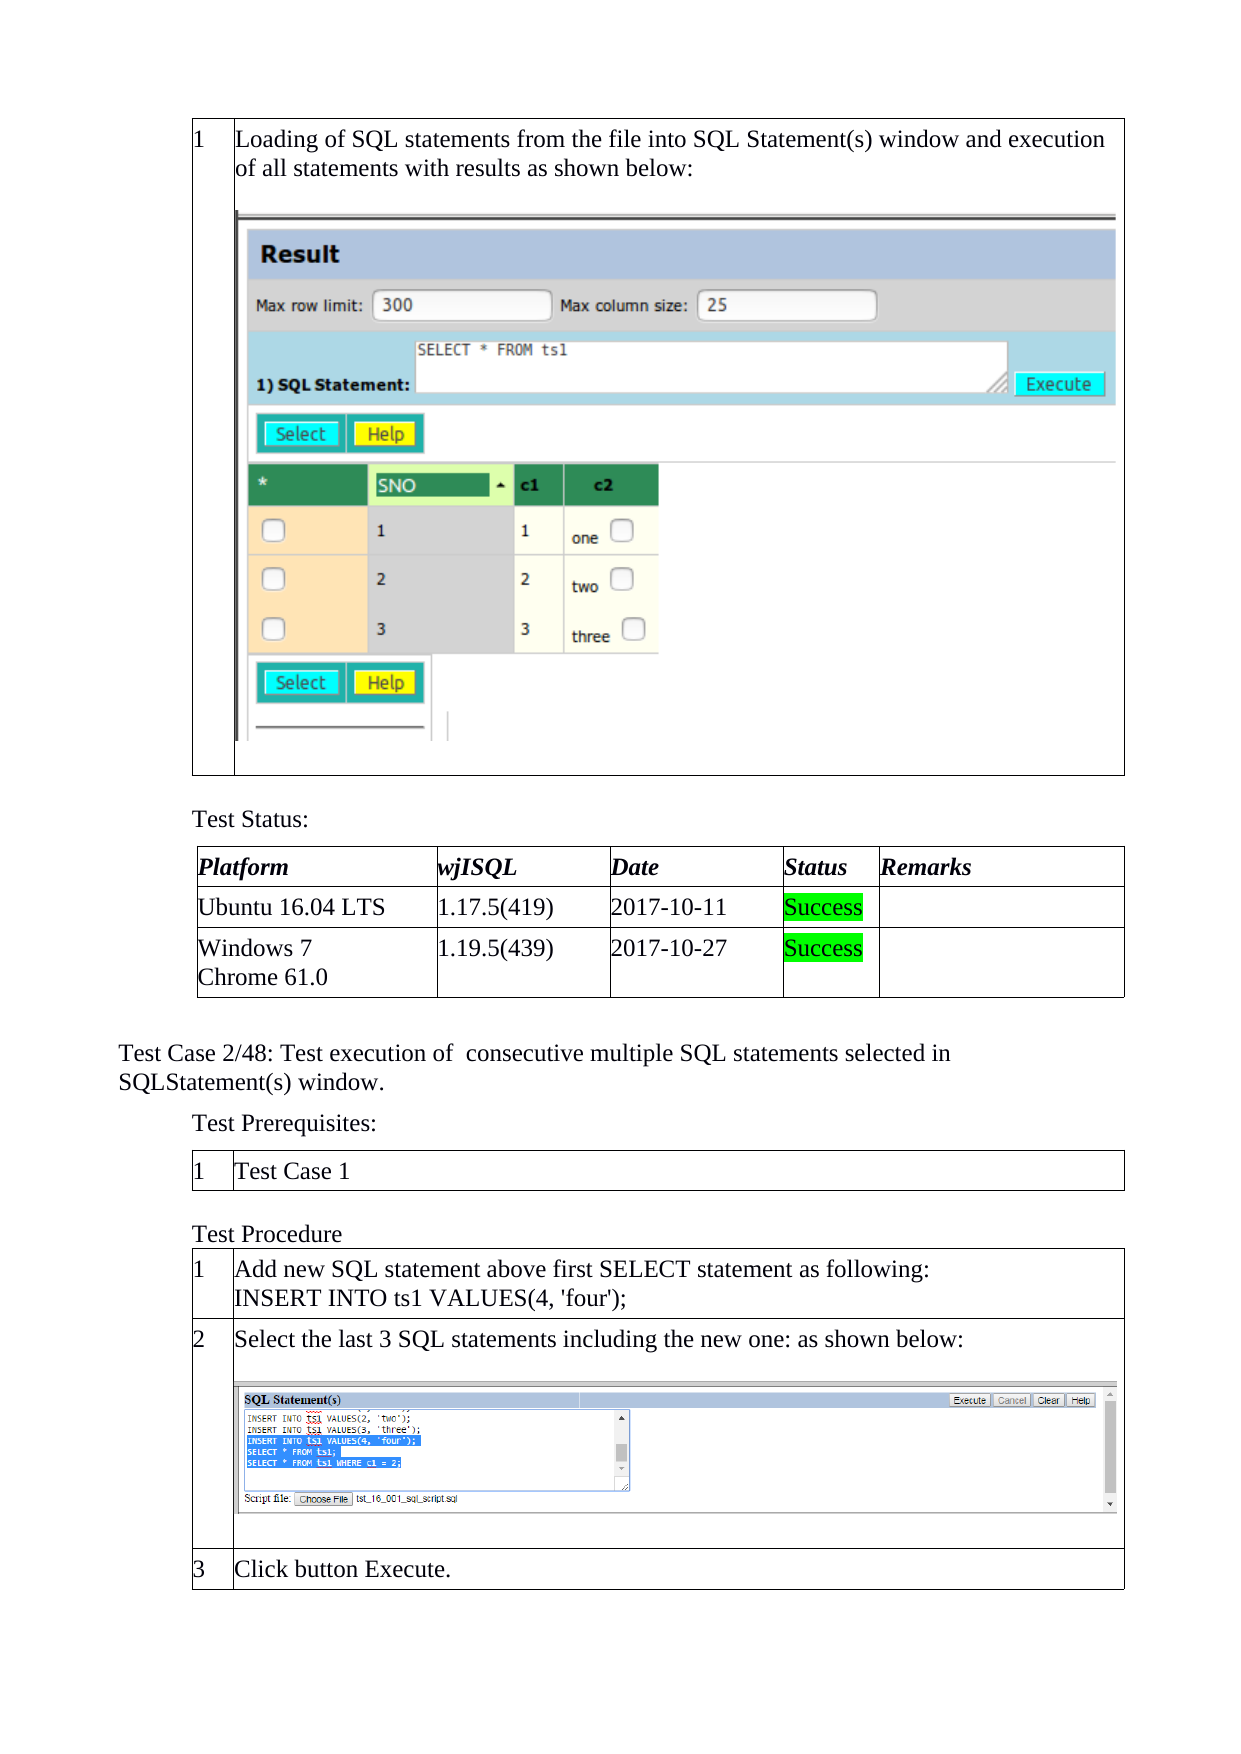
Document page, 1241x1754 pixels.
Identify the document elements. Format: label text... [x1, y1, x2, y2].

table_header Test Case 1 [234, 1151, 1124, 1190]
table_cell Select the last 3 SQL statements including the new one: as shown below: [234, 1319, 1124, 1548]
table_cell Click button Execute. [234, 1549, 1124, 1589]
table_cell 1.17.5(419) [438, 887, 610, 927]
table_cell [880, 928, 1124, 996]
table_cell Ubuntu 16.04 LTS [198, 887, 437, 927]
table_header Add new SQL statement above first SELECT statement as following: INSERT INTO ts1 VALUES(4, 'four'); [234, 1249, 1124, 1318]
text Test Procedure [118, 1219, 1122, 1248]
table_cell 1.19.5(439) [438, 928, 610, 996]
table_cell Success [784, 887, 879, 927]
table_cell 2 [193, 1319, 233, 1548]
table_cell 3 [193, 1549, 233, 1589]
table_header 1 [193, 1249, 233, 1318]
picture [234, 210, 1116, 741]
table_header Remarks [880, 847, 1124, 886]
table_header Loading of SQL statements from the file into SQL Statement(s) window and execution of all statements with results as shown below: [235, 119, 1124, 775]
table_header wjISQL [438, 847, 610, 886]
table_cell Success [784, 928, 879, 996]
table_header 1 [193, 119, 234, 775]
table_cell 2017-10-11 [611, 887, 783, 927]
table_header Status [784, 847, 879, 886]
picture [233, 1381, 1117, 1514]
table_cell [880, 887, 1124, 927]
table_cell 2017-10-27 [611, 928, 783, 996]
text Test Status: [118, 804, 1122, 833]
table_header Date [611, 847, 783, 886]
text Test Prerequisites: [118, 1108, 1122, 1137]
table_cell Windows 7 Chrome 61.0 [198, 928, 437, 996]
table_header 1 [193, 1151, 233, 1190]
text Test Case 2/48: Test execution of consecutive multiple SQL statements selected in SQLStatement(s) window. [118, 1038, 1122, 1096]
table_header Platform [198, 847, 437, 886]
